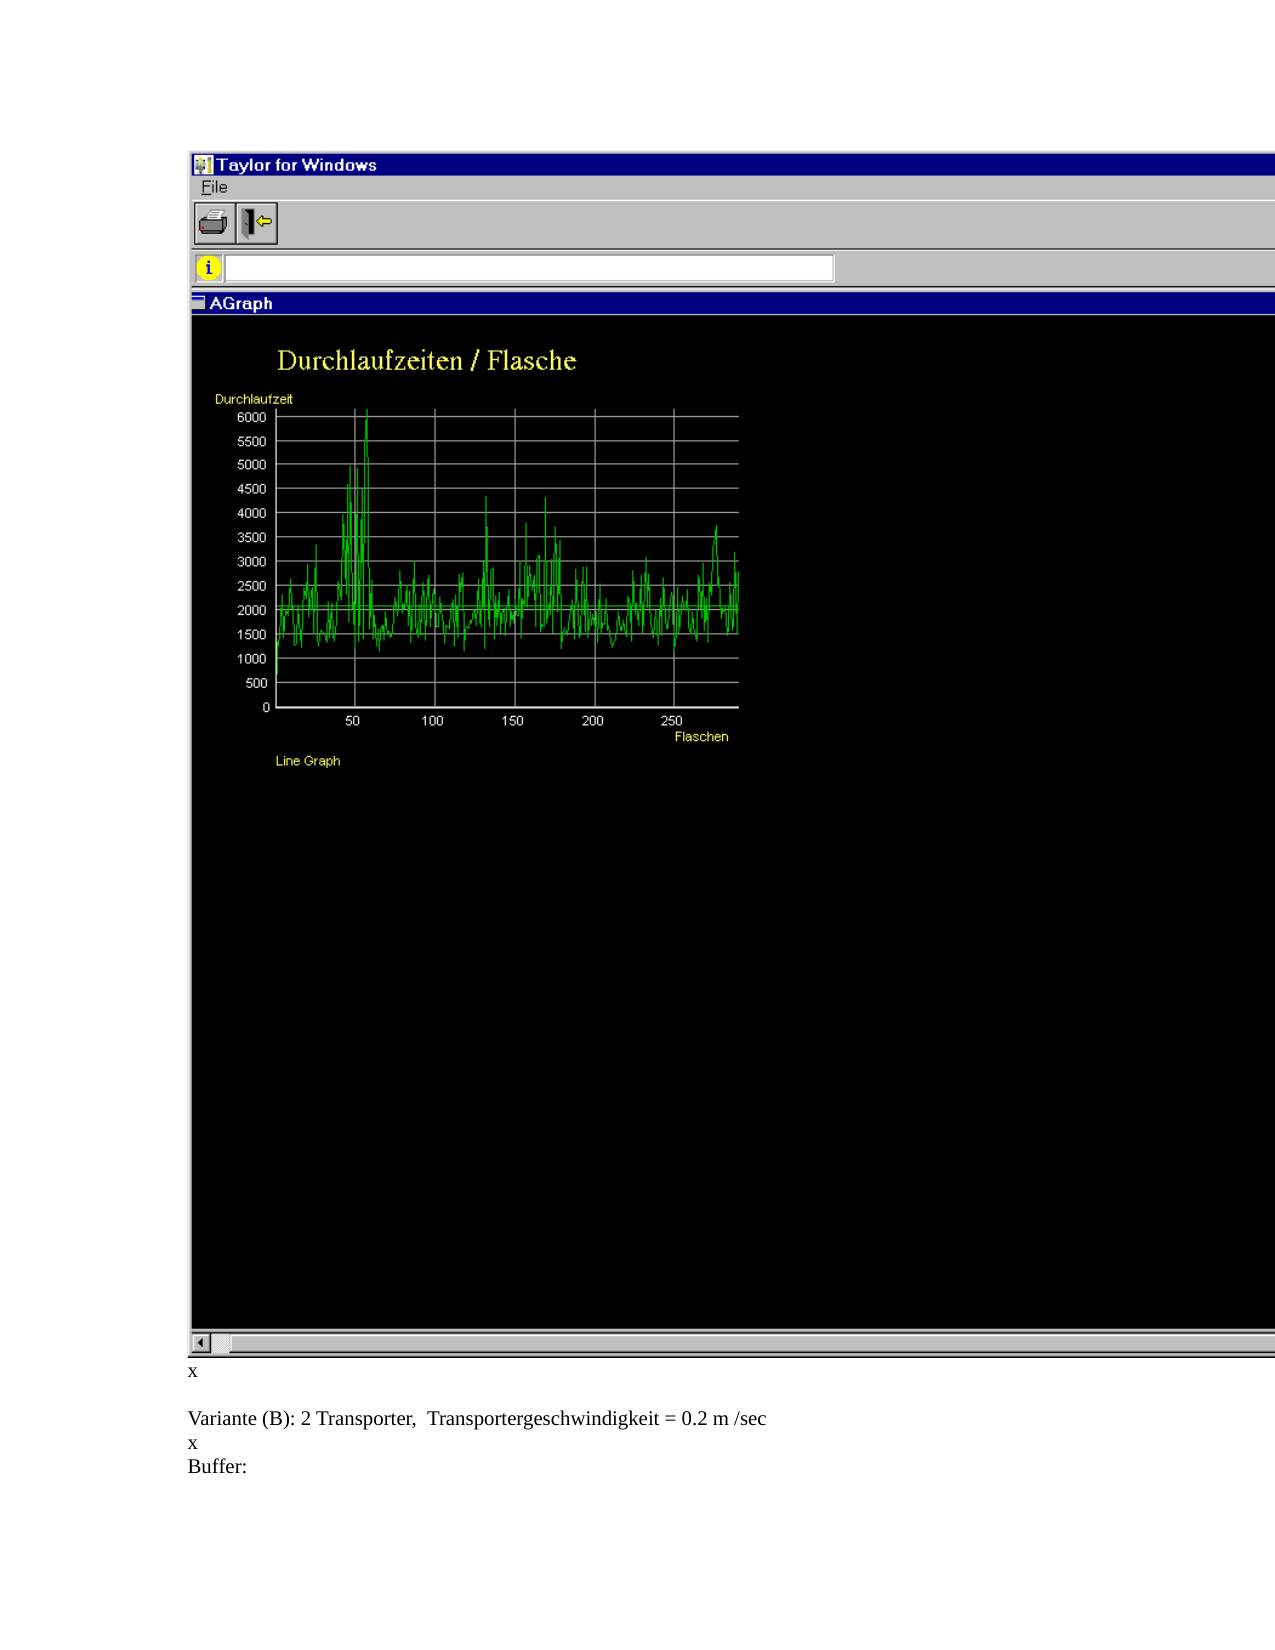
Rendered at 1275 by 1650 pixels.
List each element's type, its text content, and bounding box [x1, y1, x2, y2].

text Buffer: [187, 1454, 1087, 1478]
text Variante (B): 2 Transporter, Transportergeschwindigkeit = 0.2 m /sec [187, 1406, 1087, 1430]
text x [187, 1430, 1087, 1454]
text x [187, 1358, 1087, 1382]
